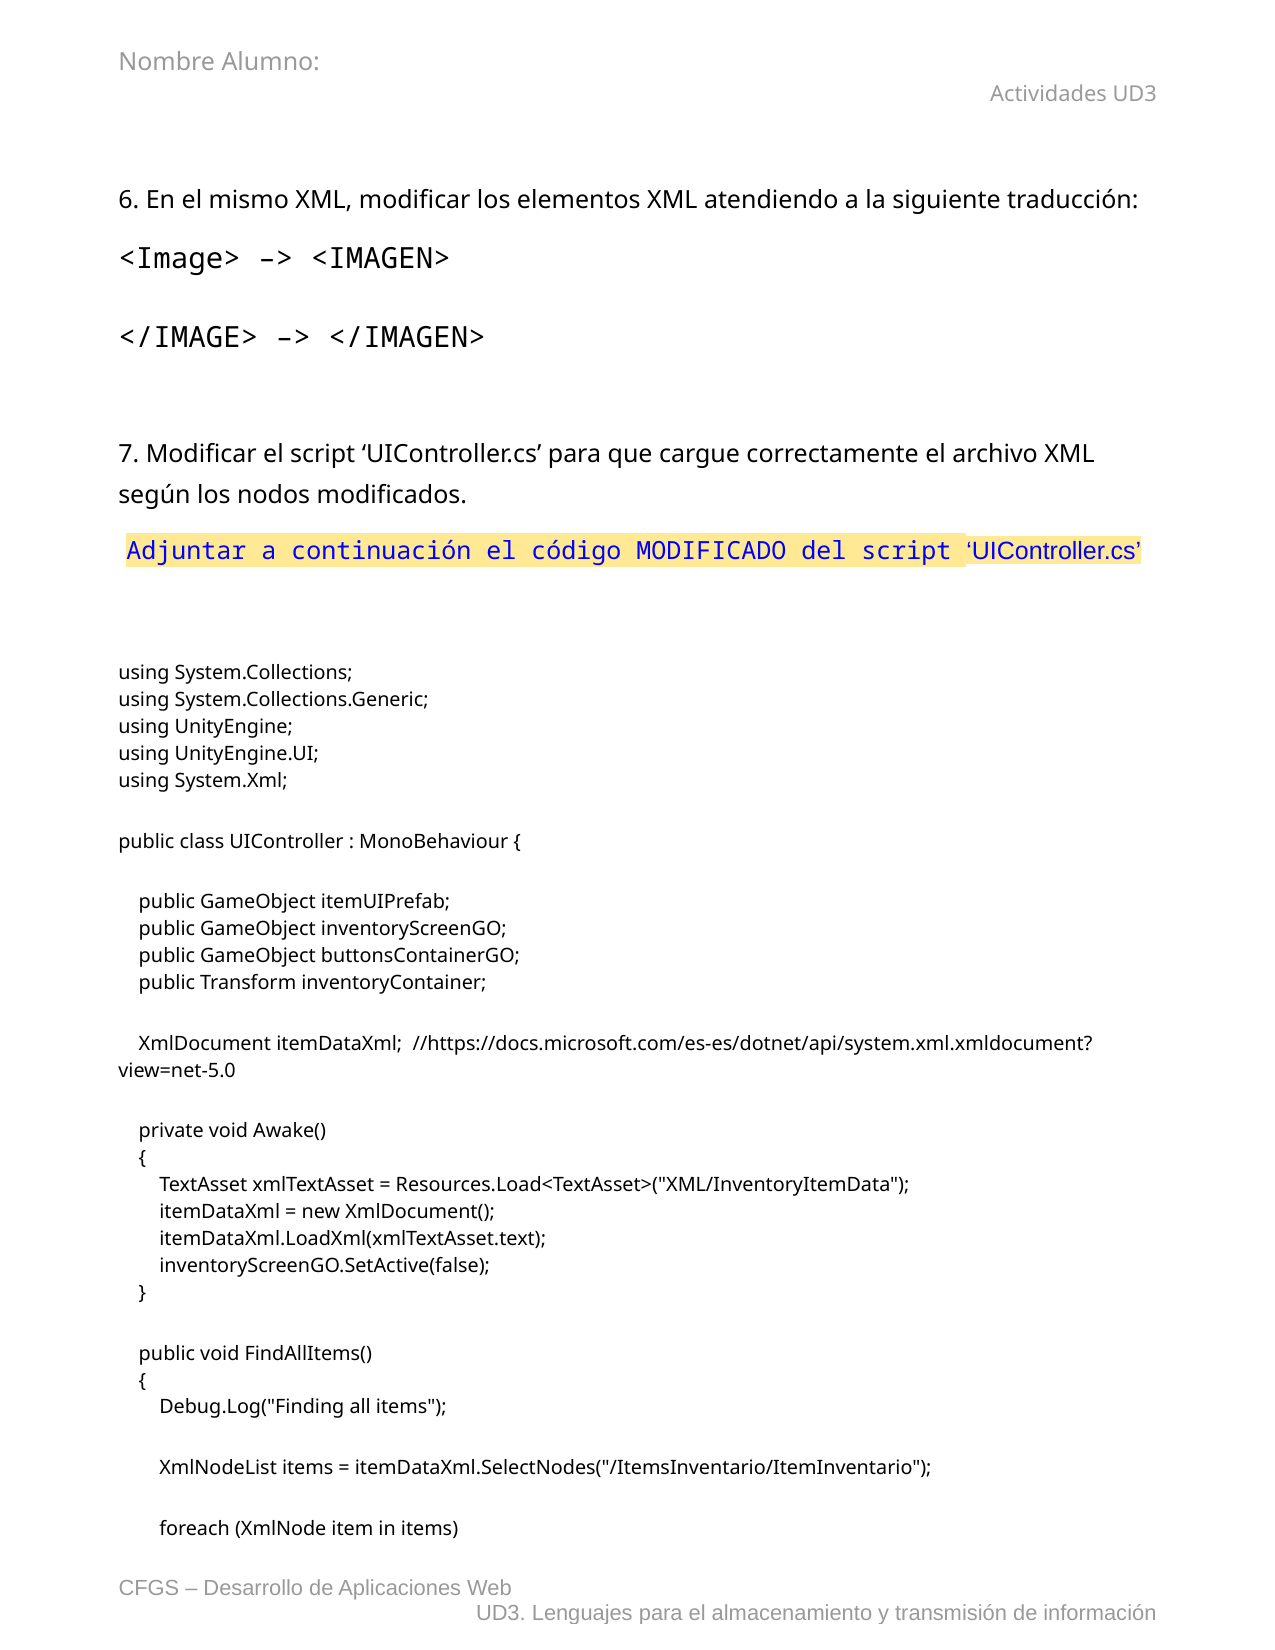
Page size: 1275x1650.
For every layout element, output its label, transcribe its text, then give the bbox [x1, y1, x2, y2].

text } [118, 1278, 1157, 1305]
text foreach (XmlNode item in items) [118, 1514, 1157, 1541]
text 6. En el mismo XML, modificar los elementos XML atendiendo a la siguiente traducción: [118, 182, 1157, 216]
text public void FindAllItems() [118, 1339, 1157, 1366]
text public Transform inventoryContainer; [118, 968, 1157, 995]
text public GameObject inventoryScreenGO; [118, 914, 1157, 941]
text 7. Modificar el script ‘UIController.cs’ para que cargue correctamente el archivo XML según los nodos modificados. [118, 436, 1157, 511]
text using UnityEngine.UI; [118, 739, 1157, 766]
text inventoryScreenGO.SetActive(false); [118, 1251, 1157, 1278]
text <Image> –> <IMAGEN> [118, 237, 1157, 277]
text using System.Xml; [118, 766, 1157, 793]
text private void Awake() [118, 1116, 1157, 1143]
text using System.Collections; [118, 658, 1157, 686]
text Adjuntar a continuación el código MODIFICADO del script ‘UIController.cs’ [118, 532, 1157, 567]
text XmlNodeList items = itemDataXml.SelectNodes("/ItemsInventario/ItemInventario"); [118, 1453, 1157, 1480]
text </IMAGE> –> </IMAGEN> [118, 317, 1157, 356]
text XmlDocument itemDataXml; //https://docs.microsoft.com/es-es/dotnet/api/system.xml.xmldocument?view=net-5.0 [118, 1029, 1157, 1083]
text public GameObject buttonsContainerGO; [118, 941, 1157, 968]
text using System.Collections.Generic; [118, 686, 1157, 712]
text itemDataXml.LoadXml(xmlTextAsset.text); [118, 1224, 1157, 1251]
text TextAsset xmlTextAsset = Resources.Load<TextAsset>("XML/InventoryItemData"); [118, 1170, 1157, 1197]
text { [118, 1366, 1157, 1393]
text public GameObject itemUIPrefab; [118, 887, 1157, 914]
text Debug.Log("Finding all items"); [118, 1393, 1157, 1420]
text itemDataXml = new XmlDocument(); [118, 1197, 1157, 1224]
text public class UIController : MonoBehaviour { [118, 827, 1157, 854]
text using UnityEngine; [118, 712, 1157, 739]
text { [118, 1143, 1157, 1170]
